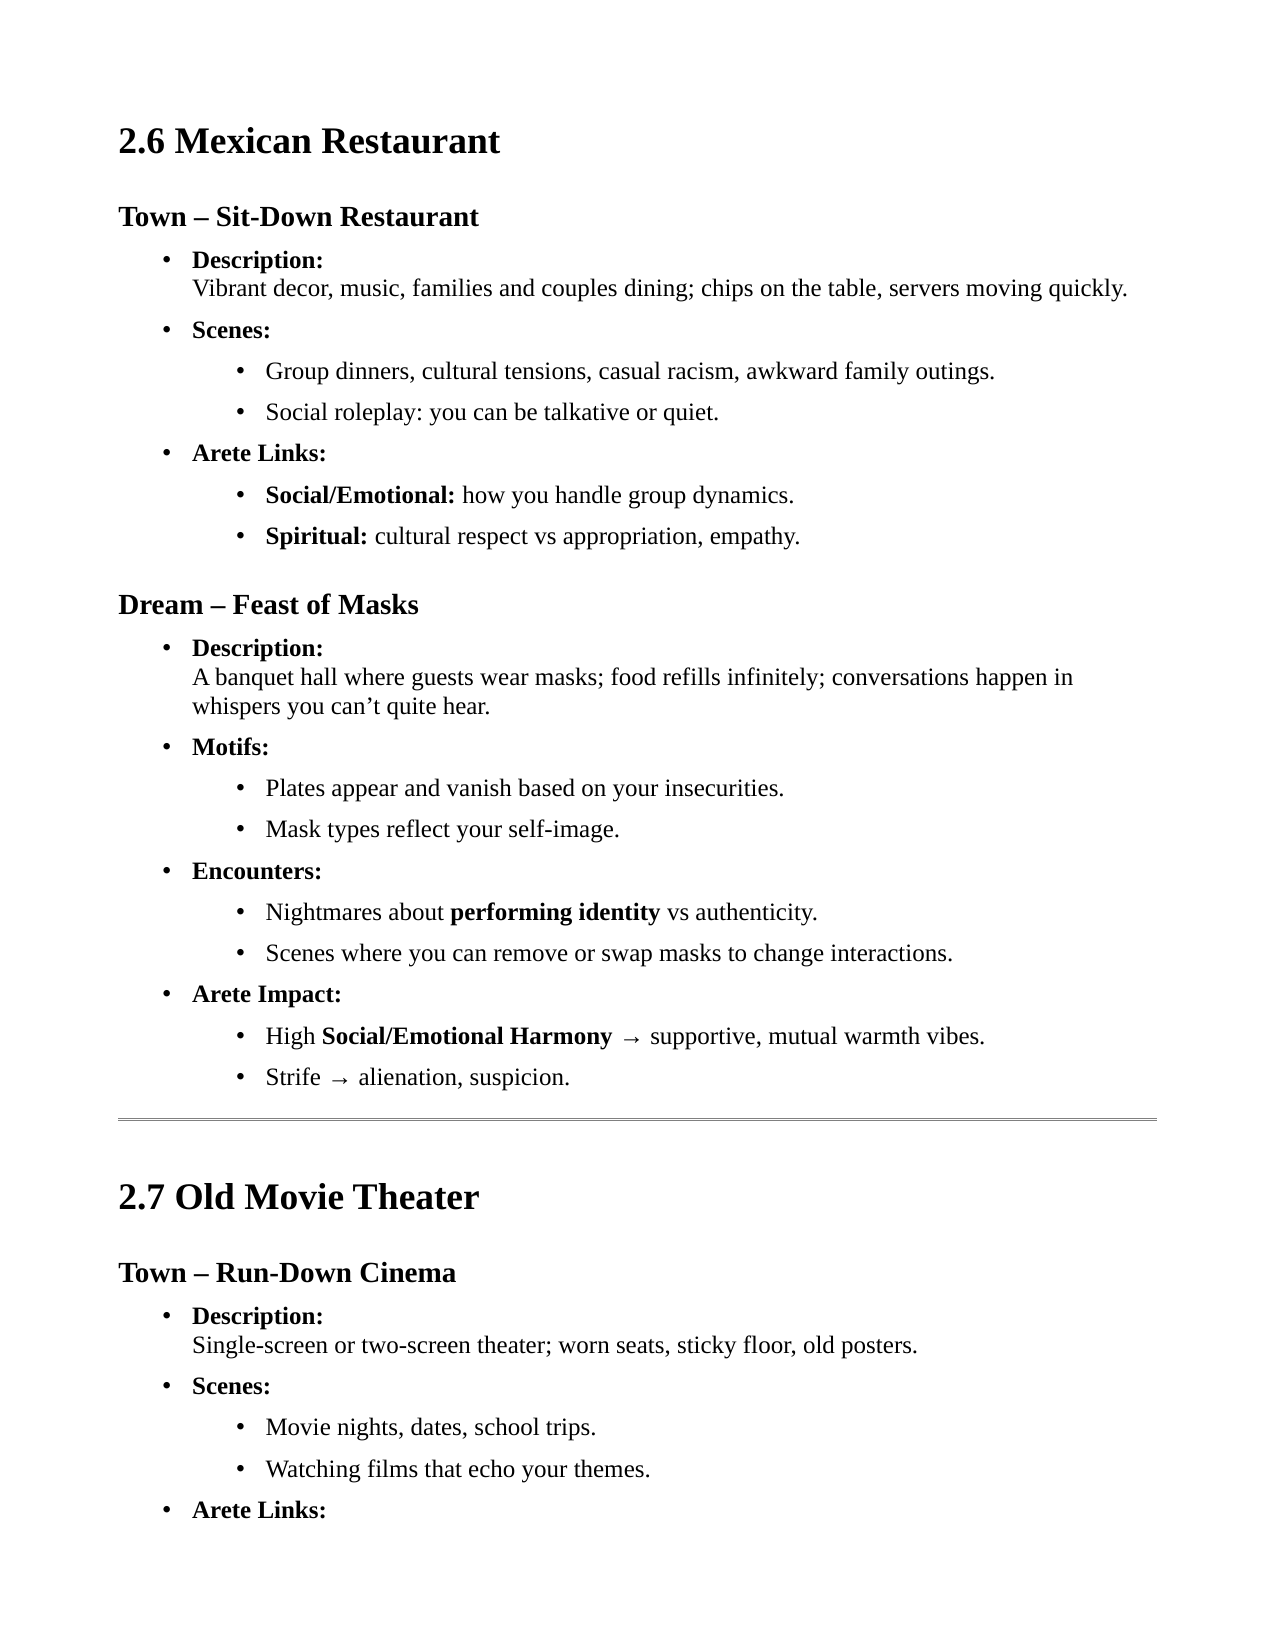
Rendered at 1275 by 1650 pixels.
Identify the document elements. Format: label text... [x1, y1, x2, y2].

list Mask types reflect your self-image. [236, 814, 1157, 843]
list Encounters: [162, 856, 1157, 884]
list Motifs: [162, 732, 1157, 761]
list Group dinners, cultural tensions, casual racism, awkward family outings. [236, 356, 1157, 385]
list Arete Links: [162, 438, 1157, 467]
list Nightmares about performing identity vs authenticity. [236, 897, 1157, 926]
list Description: A banquet hall where guests wear masks; food refills infinitely; conversations happen in whispers you can’t quite hear. [162, 633, 1157, 719]
list Arete Links: [162, 1495, 1157, 1524]
list Plates appear and vanish based on your insecurities. [236, 773, 1157, 802]
list Social roleplay: you can be talkative or quiet. [236, 397, 1157, 426]
list Movie nights, dates, school trips. [236, 1412, 1157, 1441]
list Scenes: [162, 1371, 1157, 1400]
list Spiritual: cultural respect vs appropriation, empathy. [236, 521, 1157, 550]
list Description: Vibrant decor, music, families and couples dining; chips on the table, servers moving quickly. [162, 245, 1157, 302]
subtitle Town – Run-Down Cinema [118, 1255, 1157, 1289]
subtitle 2.6 Mexican Restaurant [118, 118, 1157, 161]
list Scenes where you can remove or swap masks to change interactions. [236, 938, 1157, 967]
list Watching films that echo your themes. [236, 1454, 1157, 1482]
list Arete Impact: [162, 979, 1157, 1008]
list Strife → alienation, suspicion. [236, 1062, 1157, 1091]
subtitle Town – Sit-Down Restaurant [118, 199, 1157, 232]
list Description: Single-screen or two-screen theater; worn seats, sticky floor, old posters. [162, 1301, 1157, 1359]
subtitle 2.7 Old Movie Theater [118, 1174, 1157, 1218]
list High Social/Emotional Harmony → supportive, mutual warmth vibes. [236, 1021, 1157, 1049]
list Scenes: [162, 315, 1157, 343]
subtitle Dream – Feast of Masks [118, 587, 1157, 621]
list Social/Emotional: how you handle group dynamics. [236, 480, 1157, 508]
